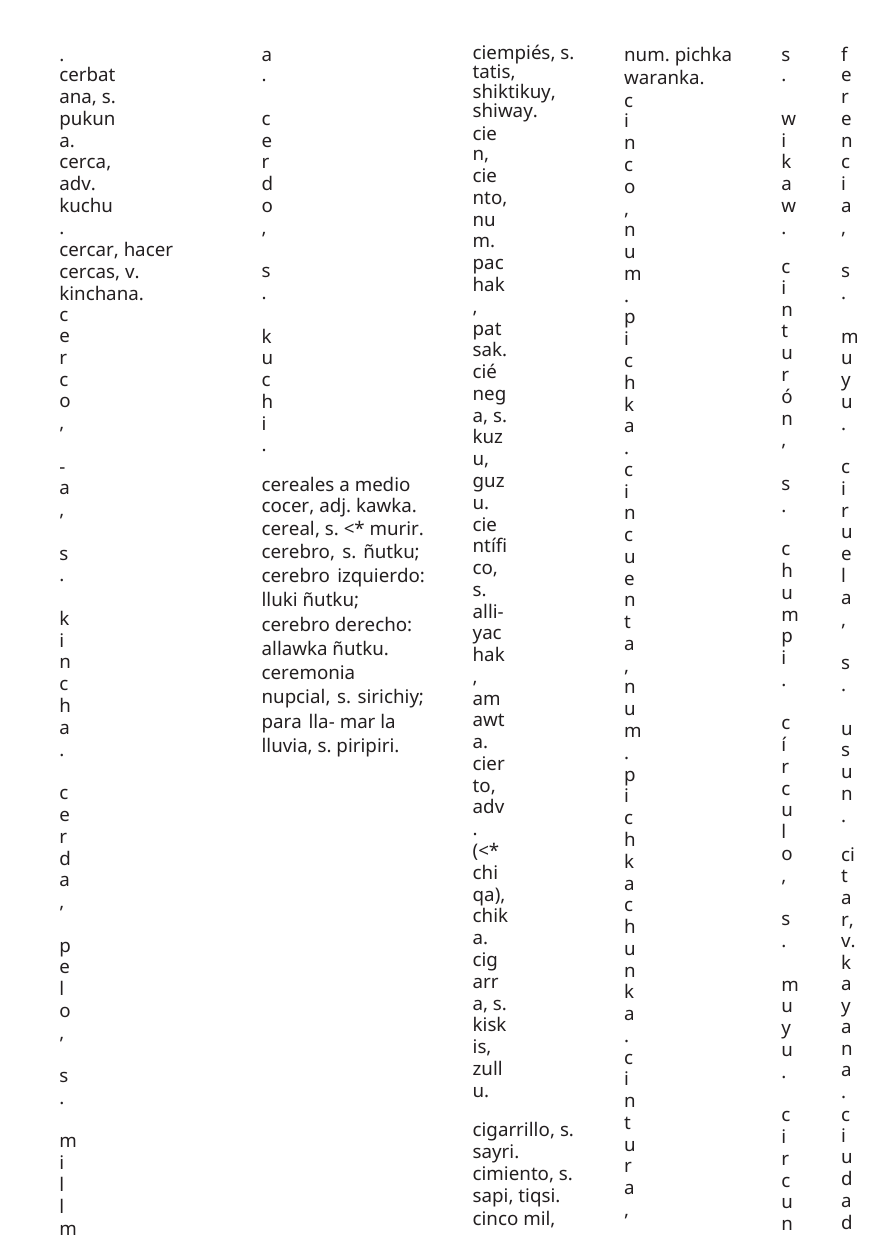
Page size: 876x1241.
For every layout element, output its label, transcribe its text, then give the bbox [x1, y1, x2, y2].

text cereales a medio cocer, adj. kawka. [261, 474, 425, 517]
text cereal, s. <* murir. [261, 517, 425, 539]
text num. pichka waranka. [624, 44, 735, 89]
text cepillar (madera), v. llampuna. cerbatana, s. pukuna. cerca, adv. kuchu. [59, 44, 117, 239]
text cinco, num. pichka. cincuenta, num. pichka chunka. cintura, s. wikaw. [624, 90, 637, 1222]
text ciempiés, s. tatis, shiktikuy, shiway. [472, 44, 577, 122]
text cien, ciento, num. pachak, patsak. ciénega, s. kuzu, guzu. científico, s. alli-yachak, amawta. cierto, adv. (<*chiqa), chika. cigarra, s. kiskis, zullu. [472, 123, 508, 1102]
text citar, v. kayana. [841, 844, 856, 1103]
text cinco mil, [472, 1207, 577, 1230]
text cigarrillo, s. sayri. [472, 1119, 577, 1162]
text cimiento, s. sapi, tiqsi. [472, 1162, 577, 1207]
text cerco, -a, s. kincha. cerda, pelo, s. millma. cerdo, s. kuchi. [261, 44, 265, 457]
text cerebro, s. ñutku; cerebro izquierdo: lluki ñutku; cerebro derecho: allawka ñutku. ceremonia nupcial, s. sirichiy; para lla- mar la lluvia, s. piripiri. [261, 539, 426, 758]
text cercar, hacer cercas, v. kinchana. [59, 239, 214, 304]
